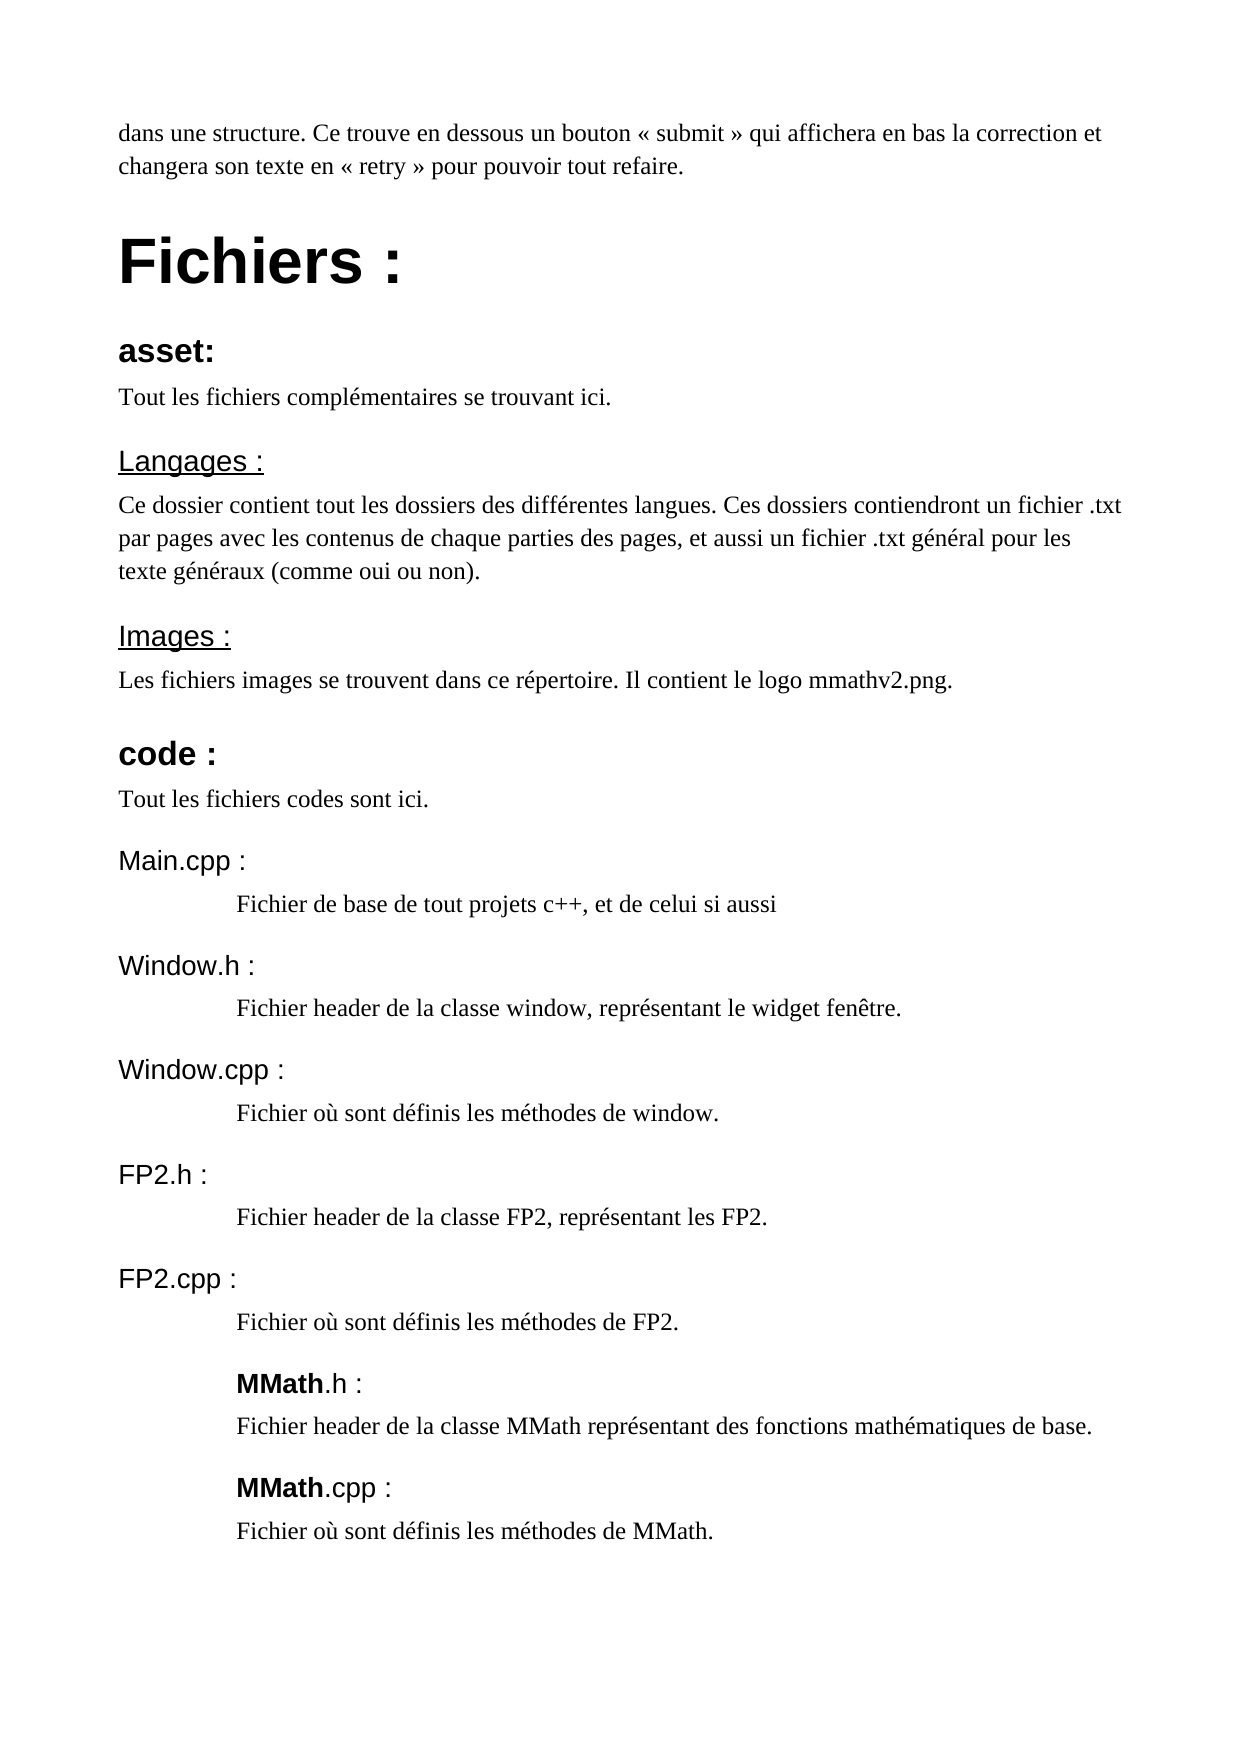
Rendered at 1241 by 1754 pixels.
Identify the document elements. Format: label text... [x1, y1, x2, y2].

text Fichier où sont définis les méthodes de MMath. [118, 1516, 1122, 1544]
text Tout les fichiers complémentaires se trouvant ici. [118, 382, 1122, 411]
subtitle Langages : [118, 444, 1122, 478]
text Fichier header de la classe FP2, représentant les FP2. [118, 1202, 1122, 1231]
subtitle Fichiers : [118, 224, 1122, 297]
subtitle MMath.h : [118, 1367, 1122, 1399]
subtitle MMath.cpp : [118, 1471, 1122, 1503]
text Fichier où sont définis les méthodes de FP2. [118, 1307, 1122, 1336]
subtitle Window.cpp : [118, 1053, 1122, 1085]
text Les fichiers images se trouvent dans ce répertoire. Il contient le logo mmathv2.png. [118, 665, 1122, 694]
subtitle Window.h : [118, 949, 1122, 981]
subtitle Main.cpp : [118, 844, 1122, 876]
text Fichier de base de tout projets c++, et de celui si aussi [118, 889, 1122, 918]
text Fichier header de la classe MMath représentant des fonctions mathématiques de base. [118, 1411, 1122, 1440]
text Tout les fichiers codes sont ici. [118, 784, 1122, 813]
text Ce dossier contient tout les dossiers des différentes langues. Ces dossiers contiendront un fichier .txt par pages avec les contenus de chaque parties des pages, et aussi un fichier .txt général pour les texte généraux (comme oui ou non). [118, 490, 1122, 585]
text dans une structure. Ce trouve en dessous un bouton « submit » qui affichera en bas la correction et changera son texte en « retry » pour pouvoir tout refaire. [118, 118, 1122, 180]
text Fichier header de la classe window, représentant le widget fenêtre. [118, 993, 1122, 1022]
subtitle asset: [118, 331, 1122, 369]
subtitle Images : [118, 619, 1122, 652]
subtitle FP2.h : [118, 1158, 1122, 1190]
subtitle code : [118, 733, 1122, 772]
subtitle FP2.cpp : [118, 1262, 1122, 1294]
text Fichier où sont définis les méthodes de window. [118, 1098, 1122, 1127]
